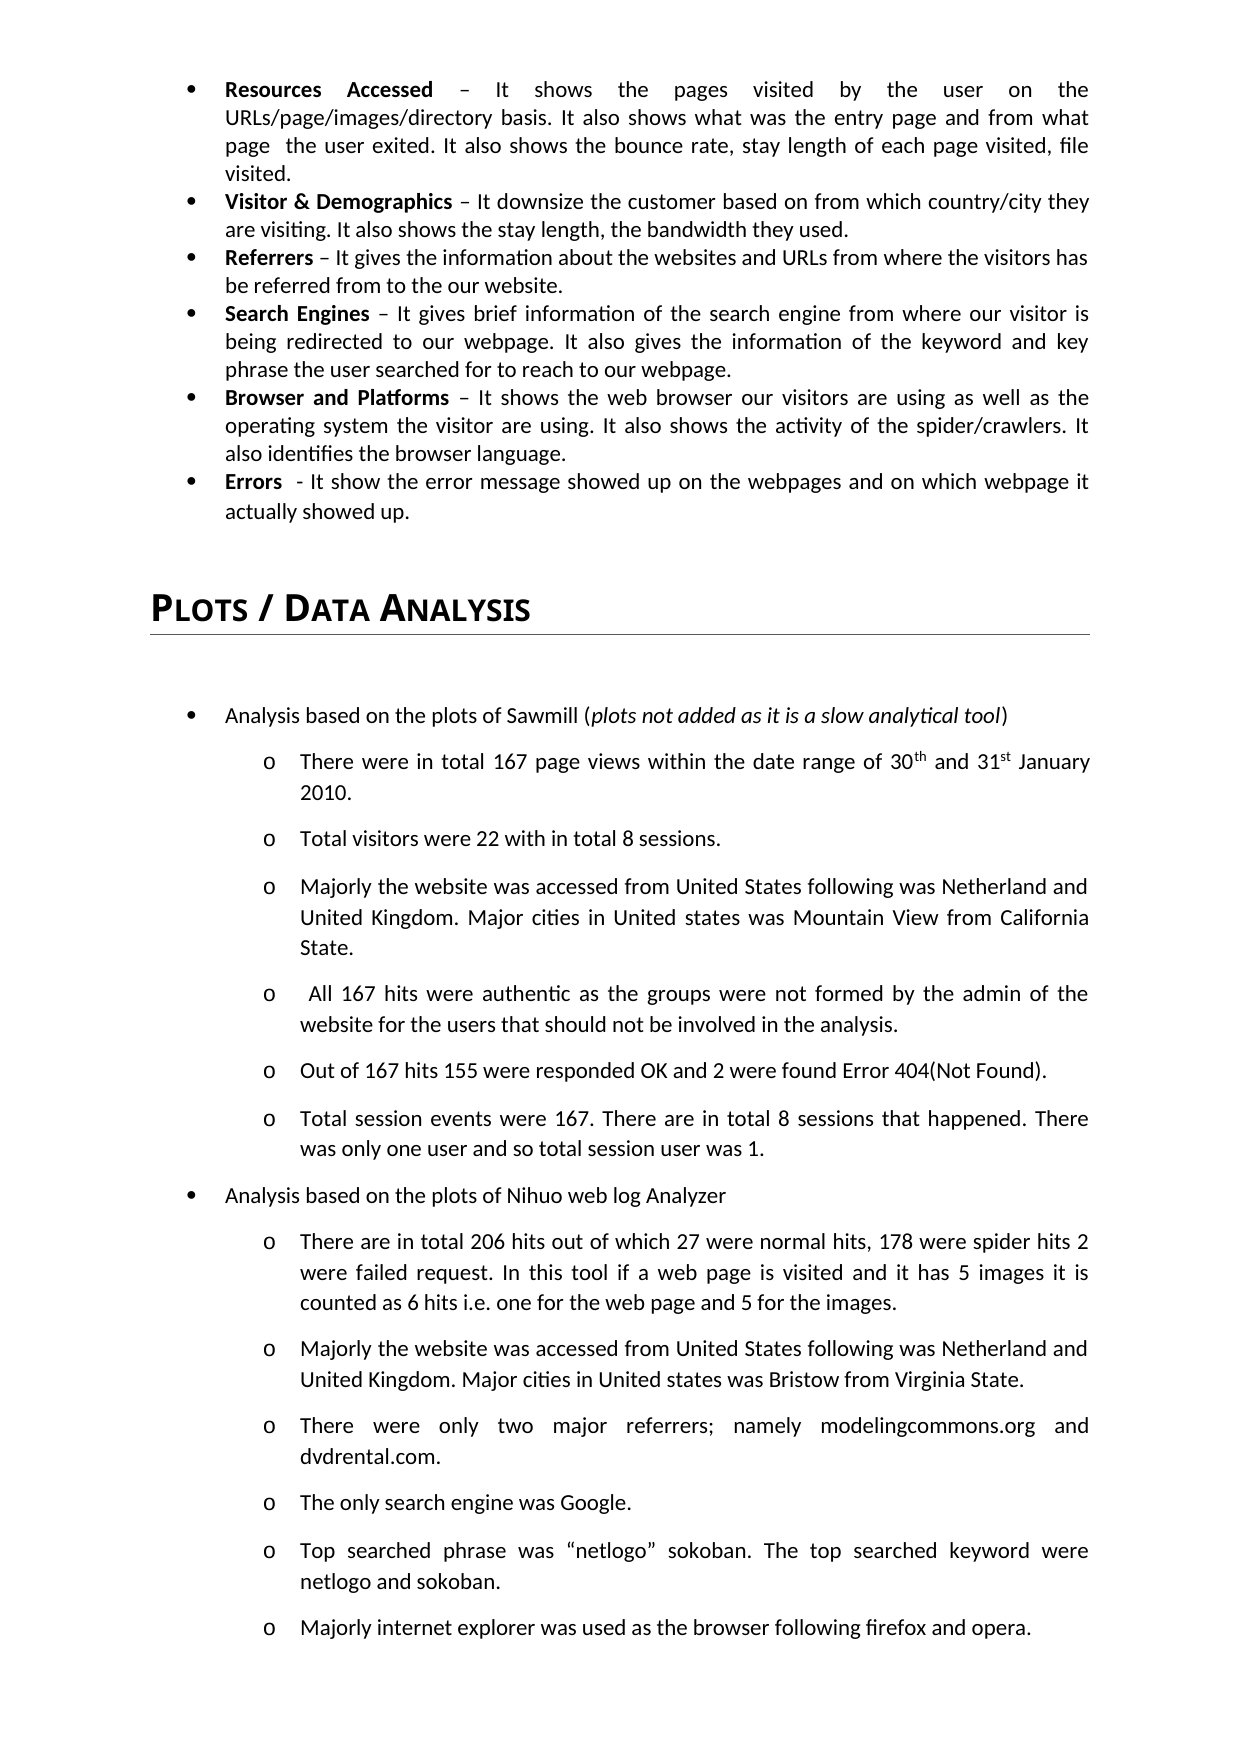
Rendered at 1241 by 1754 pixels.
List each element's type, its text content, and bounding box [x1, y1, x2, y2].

list Majorly the website was accessed from United States following was Netherland and United Kingdom. Major cities in United states was Mountain View from California State. [262, 872, 1090, 961]
list Out of 167 hits 155 were responded OK and 2 were found Error 404(Not Found). [262, 1056, 1090, 1085]
list There are in total 206 hits out of which 27 were normal hits, 178 were spider hits 2 were failed request. In this tool if a web page is visited and it has 5 images it is counted as 6 hits i.e. one for the web page and 5 for the images. [262, 1227, 1090, 1316]
list Referrers – It gives the information about the websites and URLs from where the visitors has be referred from to the our website. [187, 243, 1090, 299]
list Majorly the website was accessed from United States following was Netherland and United Kingdom. Major cities in United states was Bristow from Virginia State. [262, 1334, 1090, 1393]
list Browser and Platforms – It shows the web browser our visitors are using as well as the operating system the visitor are using. It also shows the activity of the spider/crawlers. It also identifies the browser language. [187, 383, 1090, 467]
list Visitor & Demographics – It downsize the customer based on from which country/city they are visiting. It also shows the stay length, the bandwidth they used. [187, 187, 1090, 243]
list Total session events were 167. There are in total 8 sessions that happened. There was only one user and so total session user was 1. [262, 1104, 1090, 1162]
list There were only two major referrers; namely modelingcommons.org and dvdrental.com. [262, 1411, 1090, 1470]
list Total visitors were 22 with in total 8 sessions. [262, 824, 1090, 854]
list Search Engines – It gives brief information of the search engine from where our visitor is being redirected to our webpage. It also gives the information of the keyword and key phrase the user searched for to reach to our webpage. [187, 299, 1090, 383]
list Analysis based on the plots of Sawmill (plots not added as it is a slow analytical tool) [187, 701, 1090, 729]
list Resources Accessed – It shows the pages visited by the user on the URLs/page/images/directory basis. It also shows what was the entry page and from what page the user exited. It also shows the bounce rate, stay length of each page visited, file visited. [187, 75, 1090, 187]
list Majorly internet explorer was used as the browser following firefox and opera. [262, 1613, 1090, 1642]
list There were in total 167 page views within the date range of 30th and 31st January 2010. [262, 747, 1090, 806]
subtitle Plots / Data Analysis [150, 581, 1090, 634]
list Top searched phrase was “netlogo” sokoban. The top searched keyword were netlogo and sokoban. [262, 1536, 1090, 1595]
list All 167 hits were authentic as the groups were not formed by the admin of the website for the users that should not be involved in the analysis. [262, 979, 1090, 1038]
list Analysis based on the plots of Nihuo web log Analyzer [187, 1181, 1090, 1209]
list The only search engine was Google. [262, 1488, 1090, 1518]
list Errors - It show the error message showed up on the webpages and on which webpage it actually showed up. [187, 467, 1090, 525]
